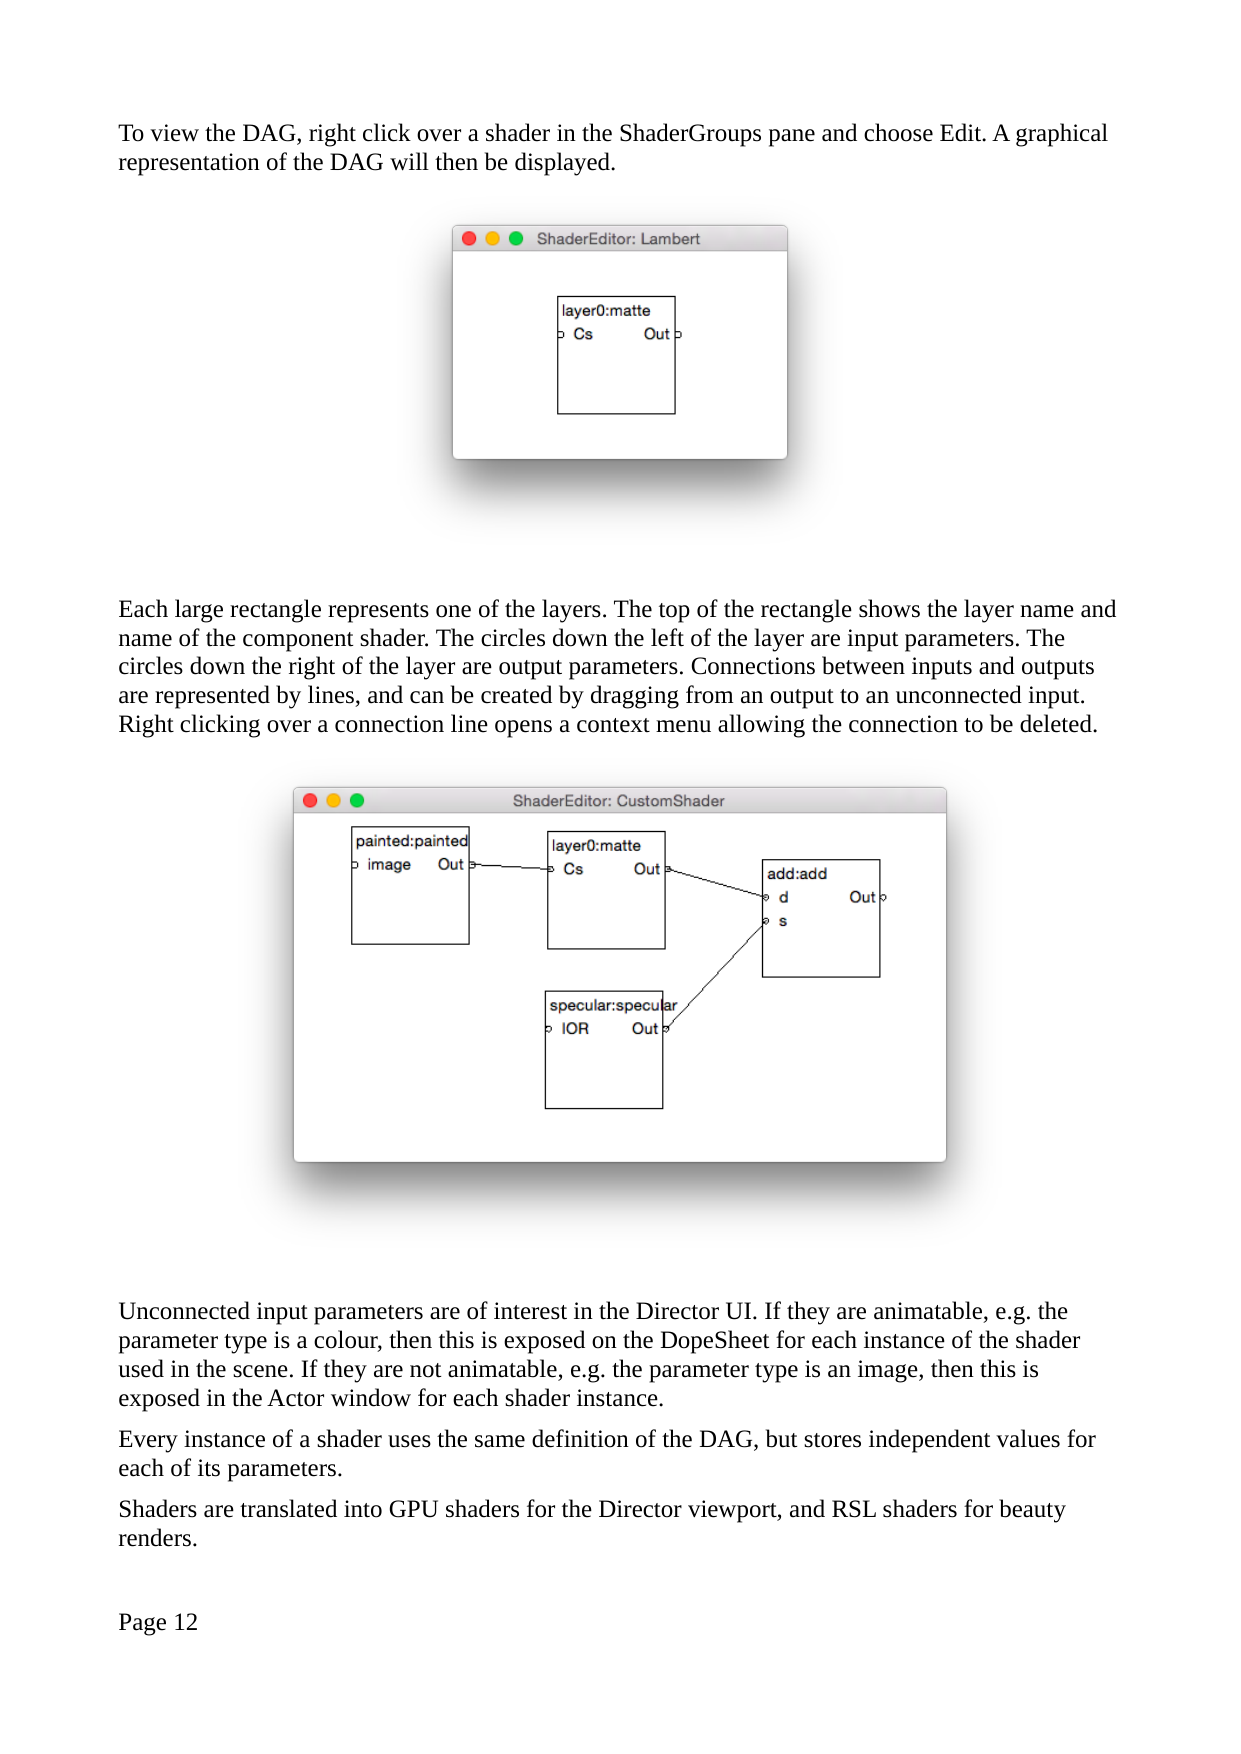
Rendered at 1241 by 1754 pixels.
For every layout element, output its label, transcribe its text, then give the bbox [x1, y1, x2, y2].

text To view the DAG, right click over a shader in the ShaderGroups pane and choose Edit. A graphical representation of the DAG will then be displayed. [118, 118, 1122, 176]
text Each large rectangle represents one of the layers. The top of the rectangle shows the layer name and name of the component shader. The circles down the left of the layer are input parameters. The circles down the right of the layer are output parameters. Connections between inputs and outputs are represented by lines, and can be created by dragging from an output to an unconnected input. Right clicking over a connection line opens a context menu allowing the connection to be deleted. [118, 594, 1122, 738]
text Unconnected input parameters are of interest in the Director UI. If they are animatable, e.g. the parameter type is a colour, then this is exposed on the DopeSheet for each instance of the shader used in the scene. If they are not animatable, e.g. the parameter type is an image, then this is exposed in the Actor window for each shader instance. [118, 1296, 1122, 1411]
picture [228, 750, 1012, 1256]
picture [387, 188, 853, 553]
text Every instance of a shader uses the same definition of the DAG, but stores independent values for each of its parameters. [118, 1424, 1122, 1481]
text Shaders are translated into GPU shaders for the Director viewport, and RSL shaders for beauty renders. [118, 1494, 1122, 1551]
